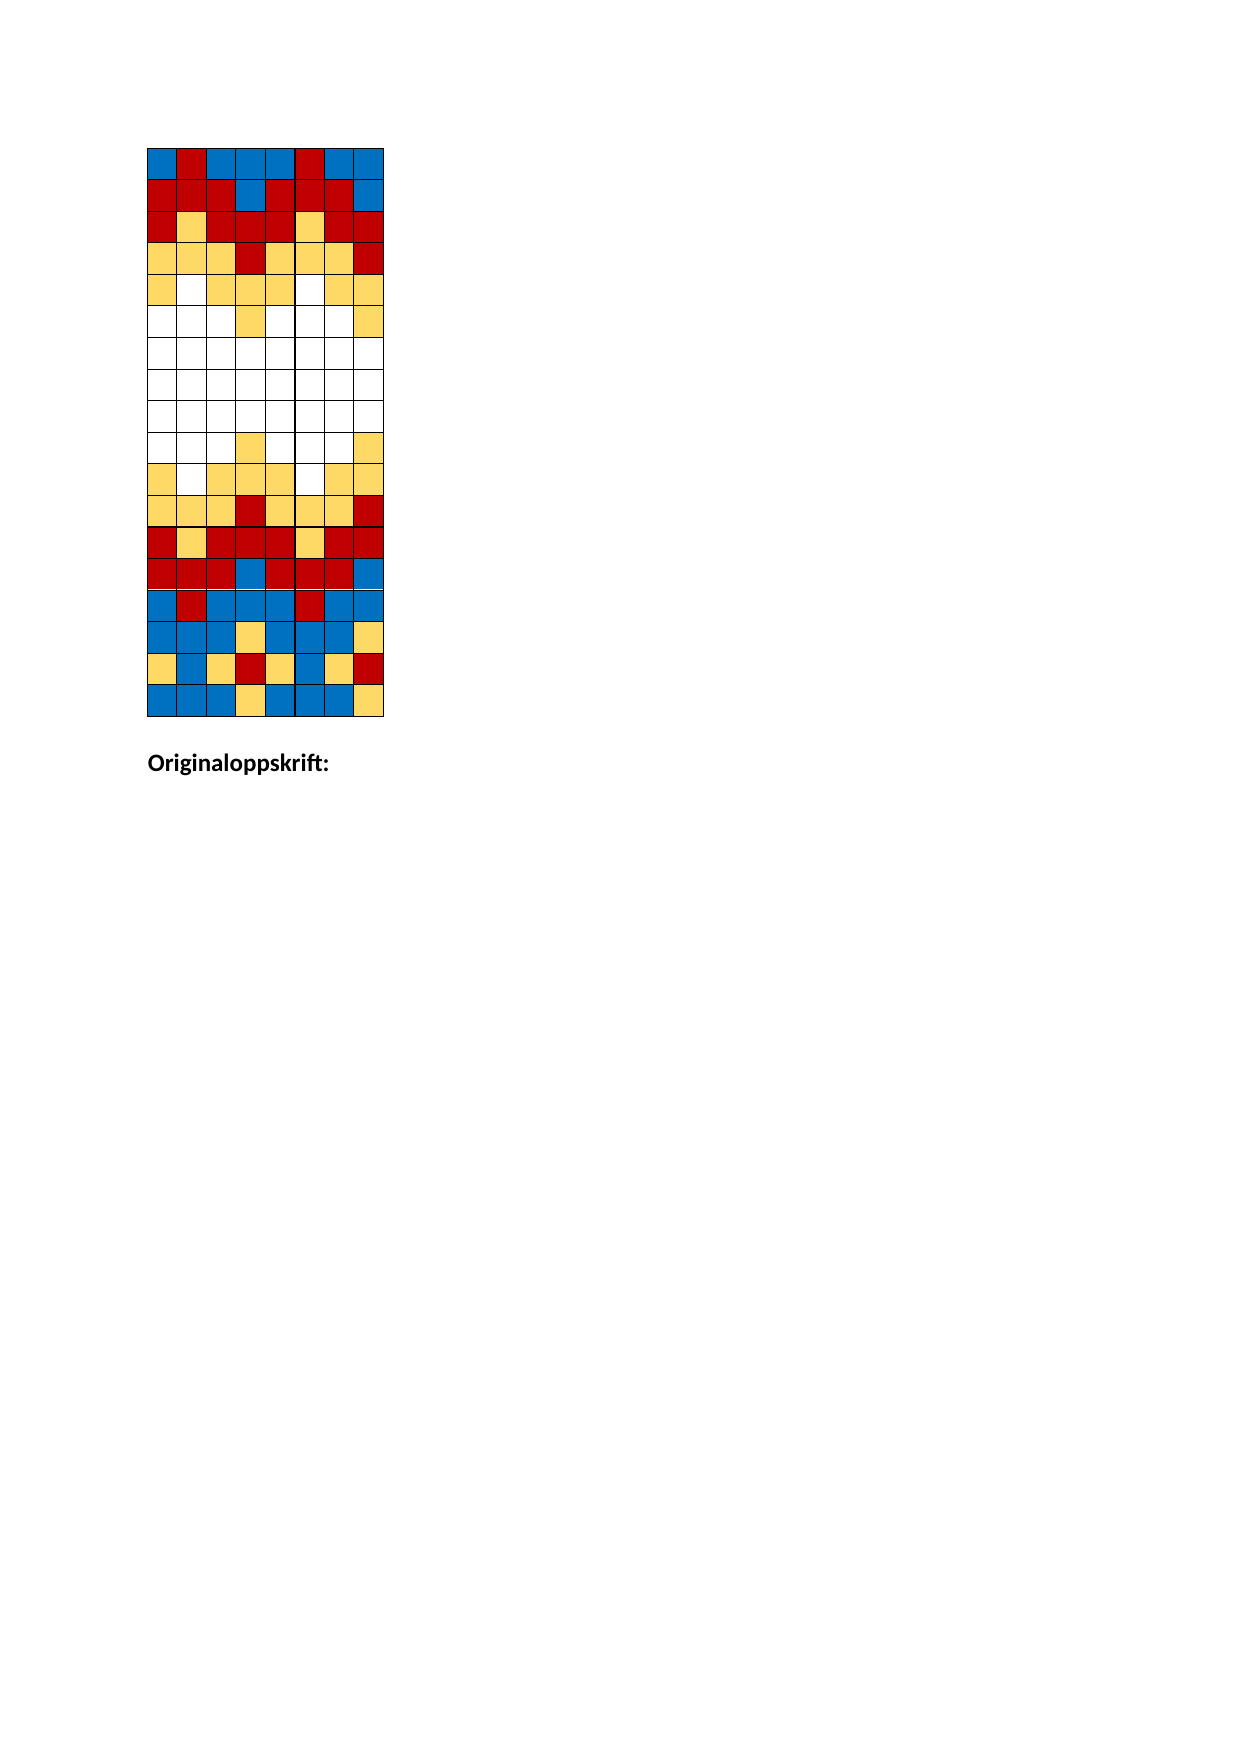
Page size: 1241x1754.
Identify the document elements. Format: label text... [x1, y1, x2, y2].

table_cell [148, 149, 176, 179]
table_cell [296, 401, 324, 432]
table_cell [354, 243, 383, 274]
table_cell [148, 559, 176, 589]
table_cell [296, 528, 324, 558]
table_cell [325, 654, 353, 684]
table_cell [354, 338, 383, 368]
table_cell [354, 180, 383, 211]
table_cell [177, 496, 206, 526]
table_cell [354, 685, 383, 716]
table_cell [207, 370, 235, 400]
table_cell [207, 464, 235, 495]
table_cell [236, 464, 265, 495]
table_cell [236, 559, 265, 589]
table_cell [325, 212, 353, 242]
table_cell [266, 306, 294, 337]
table_cell [354, 212, 383, 242]
table_cell [266, 338, 294, 368]
table_cell [236, 212, 265, 242]
table_cell [236, 243, 265, 274]
table_cell [207, 212, 235, 242]
table_cell [148, 685, 176, 716]
table_cell [177, 212, 206, 242]
table_cell [266, 685, 294, 716]
table_cell [148, 622, 176, 653]
table_cell [236, 591, 265, 621]
table_cell [296, 370, 324, 400]
table_cell [148, 433, 176, 463]
table_cell [325, 149, 353, 179]
table_cell [325, 496, 353, 526]
table_cell [148, 528, 176, 558]
table_cell [236, 685, 265, 716]
table_cell [296, 591, 324, 621]
table_cell [266, 275, 294, 305]
table_cell [207, 496, 235, 526]
table_cell [354, 306, 383, 337]
table_cell [177, 528, 206, 558]
table_cell [296, 654, 324, 684]
table_cell [354, 275, 383, 305]
table_cell [266, 591, 294, 621]
table_cell [266, 528, 294, 558]
table_cell [236, 622, 265, 653]
table_cell [354, 464, 383, 495]
table_cell [177, 591, 206, 621]
table_cell [354, 433, 383, 463]
table_cell [354, 401, 383, 432]
table_cell [236, 306, 265, 337]
table_cell [236, 338, 265, 368]
table_cell [207, 306, 235, 337]
table_cell [325, 401, 353, 432]
table_cell [266, 622, 294, 653]
table_cell [177, 559, 206, 589]
table_cell [325, 306, 353, 337]
table_cell [266, 212, 294, 242]
text Originaloppskrift: [148, 747, 1093, 778]
table_cell [148, 370, 176, 400]
table_cell [354, 591, 383, 621]
table_cell [177, 685, 206, 716]
table_cell [177, 401, 206, 432]
table_cell [325, 180, 353, 211]
table_cell [148, 496, 176, 526]
table_cell [296, 338, 324, 368]
table_cell [177, 149, 206, 179]
table_cell [354, 559, 383, 589]
table_cell [325, 528, 353, 558]
table_cell [236, 528, 265, 558]
table_cell [325, 685, 353, 716]
table_cell [207, 338, 235, 368]
table_cell [266, 243, 294, 274]
table_cell [148, 243, 176, 274]
table_cell [266, 180, 294, 211]
table_cell [207, 622, 235, 653]
table_cell [148, 212, 176, 242]
table_cell [148, 306, 176, 337]
table_cell [177, 338, 206, 368]
table_cell [354, 528, 383, 558]
table_cell [177, 306, 206, 337]
table_cell [177, 622, 206, 653]
table_cell [207, 591, 235, 621]
table_cell [266, 464, 294, 495]
table_cell [236, 180, 265, 211]
table_cell [148, 180, 176, 211]
table_cell [236, 370, 265, 400]
table_cell [148, 654, 176, 684]
table_cell [177, 370, 206, 400]
table_cell [177, 654, 206, 684]
table_cell [325, 370, 353, 400]
table_cell [296, 180, 324, 211]
table_cell [207, 559, 235, 589]
table_cell [325, 433, 353, 463]
table_cell [207, 149, 235, 179]
table_cell [148, 591, 176, 621]
table_cell [177, 243, 206, 274]
table_cell [354, 654, 383, 684]
table_cell [236, 275, 265, 305]
table_cell [148, 338, 176, 368]
table_cell [354, 149, 383, 179]
table_cell [296, 496, 324, 526]
table_cell [266, 149, 294, 179]
table_cell [148, 275, 176, 305]
table_cell [236, 496, 265, 526]
table_cell [266, 496, 294, 526]
table_cell [296, 149, 324, 179]
table_cell [207, 528, 235, 558]
table_cell [236, 654, 265, 684]
table_cell [354, 370, 383, 400]
table_cell [325, 591, 353, 621]
table_cell [207, 654, 235, 684]
table_cell [325, 559, 353, 589]
table_cell [296, 464, 324, 495]
table_cell [207, 401, 235, 432]
table_cell [236, 149, 265, 179]
table_cell [236, 401, 265, 432]
table_cell [325, 464, 353, 495]
table_cell [148, 401, 176, 432]
table_cell [266, 559, 294, 589]
table_cell [177, 433, 206, 463]
table_cell [296, 275, 324, 305]
table_cell [177, 180, 206, 211]
table_cell [325, 338, 353, 368]
table_cell [325, 622, 353, 653]
table_cell [296, 433, 324, 463]
table_cell [266, 401, 294, 432]
table_cell [207, 243, 235, 274]
table_cell [207, 275, 235, 305]
table_cell [354, 496, 383, 526]
table_cell [236, 433, 265, 463]
table_cell [177, 464, 206, 495]
table_cell [266, 654, 294, 684]
table_cell [148, 464, 176, 495]
table_cell [207, 433, 235, 463]
table_cell [296, 559, 324, 589]
table_cell [296, 243, 324, 274]
table_cell [296, 622, 324, 653]
table_cell [296, 685, 324, 716]
table_cell [296, 306, 324, 337]
table_cell [207, 685, 235, 716]
table_cell [266, 370, 294, 400]
table_cell [207, 180, 235, 211]
table_cell [296, 212, 324, 242]
table_cell [266, 433, 294, 463]
table_cell [325, 243, 353, 274]
table_cell [177, 275, 206, 305]
table_cell [325, 275, 353, 305]
